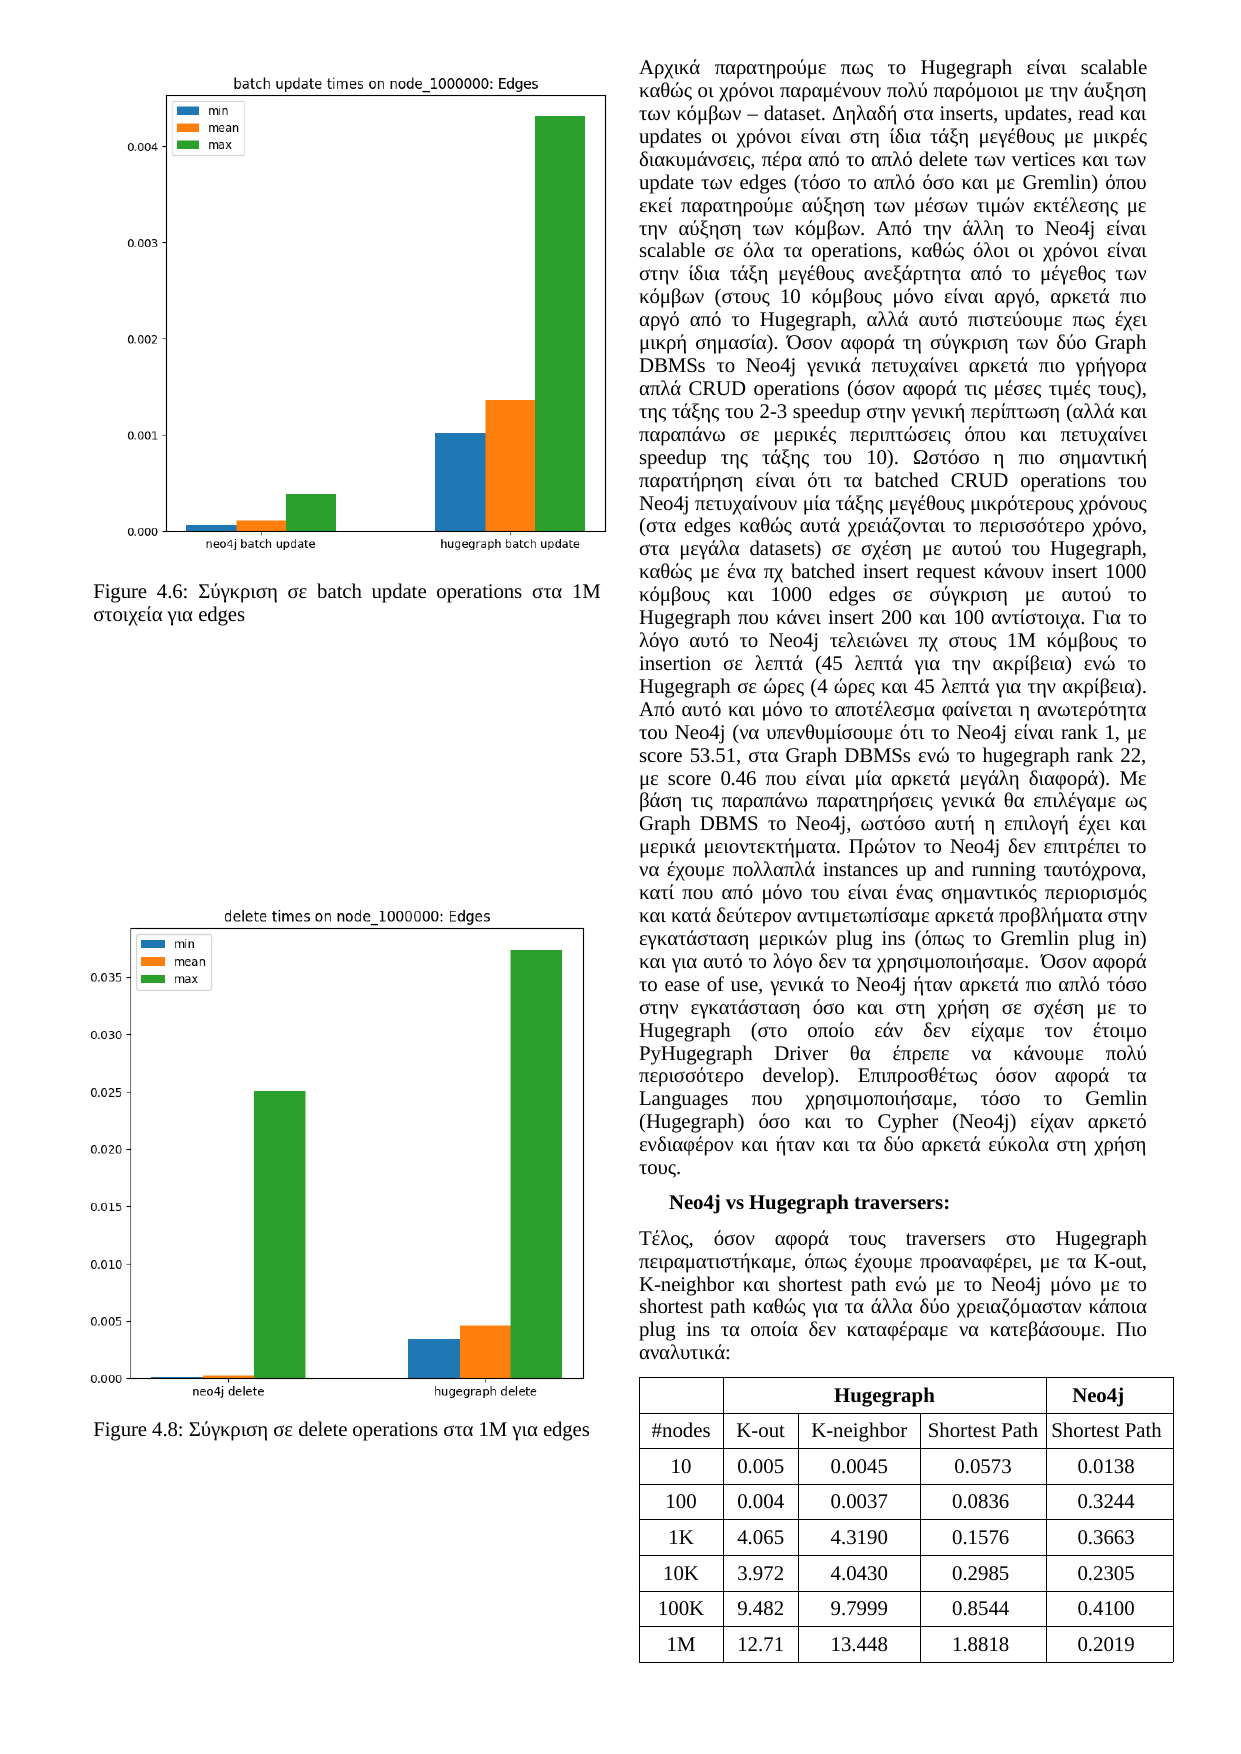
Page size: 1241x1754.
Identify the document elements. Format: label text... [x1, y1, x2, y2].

table_cell 0.1576 [921, 1520, 1046, 1555]
table_cell 1M [640, 1627, 723, 1662]
table_cell 0.8544 [921, 1592, 1046, 1626]
picture [81, 902, 590, 1406]
text Αρχικά παρατηρούμε πως το Hugegraph είναι scalable καθώς οι χρόνοι παραμένουν πολύ παρόμοιοι με την άυξηση των κόμβων – dataset. Δηλαδή στα inserts, updates, read και updates οι χρόνοι είναι στη ίδια τάξη μεγέθους με μικρές διακυμάνσεις, πέρα από το απλό delete των vertices και των update των edges (τόσο το απλό όσο και με Gremlin) όπου εκεί παρατηρούμε αύξηση των μέσων τιμών εκτέλεσης με την αύξηση των κόμβων. Από την άλλη το Neo4j είναι scalable σε όλα τα operations, καθώς όλοι οι χρόνοι είναι στην ίδια τάξη μεγέθους ανεξάρτητα από το μέγεθος των κόμβων (στους 10 κόμβους μόνο είναι αργό, αρκετά πιο αργό από το Hugegraph, αλλά αυτό πιστεύουμε πως έχει μικρή σημασία). Όσον αφορά τη σύγκριση των δύο Graph DBMSs το Neo4j γενικά πετυχαίνει αρκετά πιο γρήγορα απλά CRUD operations (όσον αφορά τις μέσες τιμές τους), της τάξης του 2-3 speedup στην γενική περίπτωση (αλλά και παραπάνω σε μερικές περιπτώσεις όπου και πετυχαίνει speedup της τάξης του 10). Ωστόσο η πιο σημαντική παρατήρηση είναι ότι τα batched CRUD operations του Neo4j πετυχαίνουν μία τάξης μεγέθους μικρότερους χρόνους (στα edges καθώς αυτά χρειάζονται το περισσότερο χρόνο, στα μεγάλα datasets) σε σχέση με αυτού του Hugegraph, καθώς με ένα πχ batched insert request κάνουν insert 1000 κόμβους και 1000 edges σε σύγκριση με αυτού το Hugegraph που κάνει insert 200 και 100 αντίστοιχα. Για το λόγο αυτό το Neo4j τελειώνει πχ στους 1Μ κόμβους το insertion σε λεπτά (45 λεπτά για την ακρίβεια) ενώ το Hugegraph σε ώρες (4 ώρες και 45 λεπτά για την ακρίβεια). Από αυτό και μόνο το αποτέλεσμα φαίνεται η ανωτερότητα του Neo4j (να υπενθυμίσουμε ότι το Neo4j είναι rank 1, με score 53.51, στα Graph DBMSs ενώ το hugegraph rank 22, με score 0.46 που είναι μία αρκετά μεγάλη διαφορά). Με βάση τις παραπάνω παρατηρήσεις γενικά θα επιλέγαμε ως Graph DBMS το Neo4j, ωστόσο αυτή η επιλογή έχει και μερικά μειοντεκτήματα. Πρώτον το Neo4j δεν επιτρέπει το να έχουμε πολλαπλά instances up and running ταυτόχρονα, κατί που από μόνο του είναι ένας σημαντικός περιορισμός και κατά δεύτερον αντιμετωπίσαμε αρκετά προβλήματα στην εγκατάσταση μερικών plug ins (όπως το Gremlin plug in) και για αυτό το λόγο δεν τα χρησιμοποιήσαμε. Όσον αφορά το ease of use, γενικά το Neo4j ήταν αρκετά πιο απλό τόσο στην εγκατάσταση όσο και στη χρήση σε σχέση με το Hugegraph (στο οποίο εάν δεν είχαμε τον έτοιμο PyHugegraph Driver θα έπρεπε να κάνουμε πολύ περισσότερο develop). Επιπροσθέτως όσον αφορά τα Languages που χρησιμοποιήσαμε, τόσο το Gemlin (Hugegraph) όσο και το Cypher (Neo4j) είχαν αρκετό ενδιαφέρον και ήταν και τα δύο αρκετά εύκολα στη χρήση τους. [639, 56, 1147, 1179]
table_header [640, 1378, 723, 1412]
table_cell K-neighbor [799, 1414, 920, 1448]
table_cell 0.0045 [799, 1449, 920, 1484]
table_header Hugegraph [724, 1378, 1046, 1412]
table_cell 0.4100 [1047, 1592, 1173, 1626]
table_cell 0.0836 [921, 1485, 1046, 1519]
table_cell 0.0573 [921, 1449, 1046, 1484]
table_cell 0.3663 [1047, 1520, 1173, 1555]
table_cell Shortest Path [1047, 1414, 1173, 1448]
table_cell 4.065 [724, 1520, 798, 1555]
table_cell Shortest Path [921, 1414, 1046, 1448]
table_cell 0.005 [724, 1449, 798, 1484]
text Figure 4.6: Σύγκριση σε batch update operations στα 1M στοιχεία για edges [93, 56, 601, 626]
table_cell 13.448 [799, 1627, 920, 1662]
table_cell 0.0037 [799, 1485, 920, 1519]
table_cell 0.0138 [1047, 1449, 1173, 1484]
table_cell 9.7999 [799, 1592, 920, 1626]
table_cell 100K [640, 1592, 723, 1626]
table_cell 12.71 [724, 1627, 798, 1662]
table_cell 1K [640, 1520, 723, 1555]
table_header Neo4j [1047, 1378, 1173, 1412]
picture [118, 69, 612, 558]
table_cell 1.8818 [921, 1627, 1046, 1662]
table_cell 0.004 [724, 1485, 798, 1519]
table_cell 4.3190 [799, 1520, 920, 1555]
table_cell 9.482 [724, 1592, 798, 1626]
table_cell 0.2019 [1047, 1627, 1173, 1662]
table_cell 4.0430 [799, 1556, 920, 1591]
table_cell 0.2305 [1047, 1556, 1173, 1591]
table_cell 10K [640, 1556, 723, 1591]
table_cell 0.2985 [921, 1556, 1046, 1591]
text Neo4j vs Hugegraph traversers: [639, 1192, 1147, 1214]
table_cell K-out [724, 1414, 798, 1448]
text Τέλος, όσον αφορά τους traversers στο Hugegraph πειραματιστήκαμε, όπως έχουμε προαναφέρει, με τα K-out, K-neighbor και shortest path ενώ με το Neo4j μόνο με το shortest path καθώς για τα άλλα δύο χρειαζόμασταν κάποια plug ins τα οποία δεν καταφέραμε να κατεβάσουμε. Πιο αναλυτικά: [639, 1227, 1147, 1364]
table_cell 0.3244 [1047, 1485, 1173, 1519]
table_cell 3.972 [724, 1556, 798, 1591]
text Figure 4.8: Σύγκριση σε delete operations στα 1M για edges [93, 886, 601, 1441]
table_cell 100 [640, 1485, 723, 1519]
table_cell 10 [640, 1449, 723, 1484]
table_cell #nodes [640, 1414, 723, 1448]
